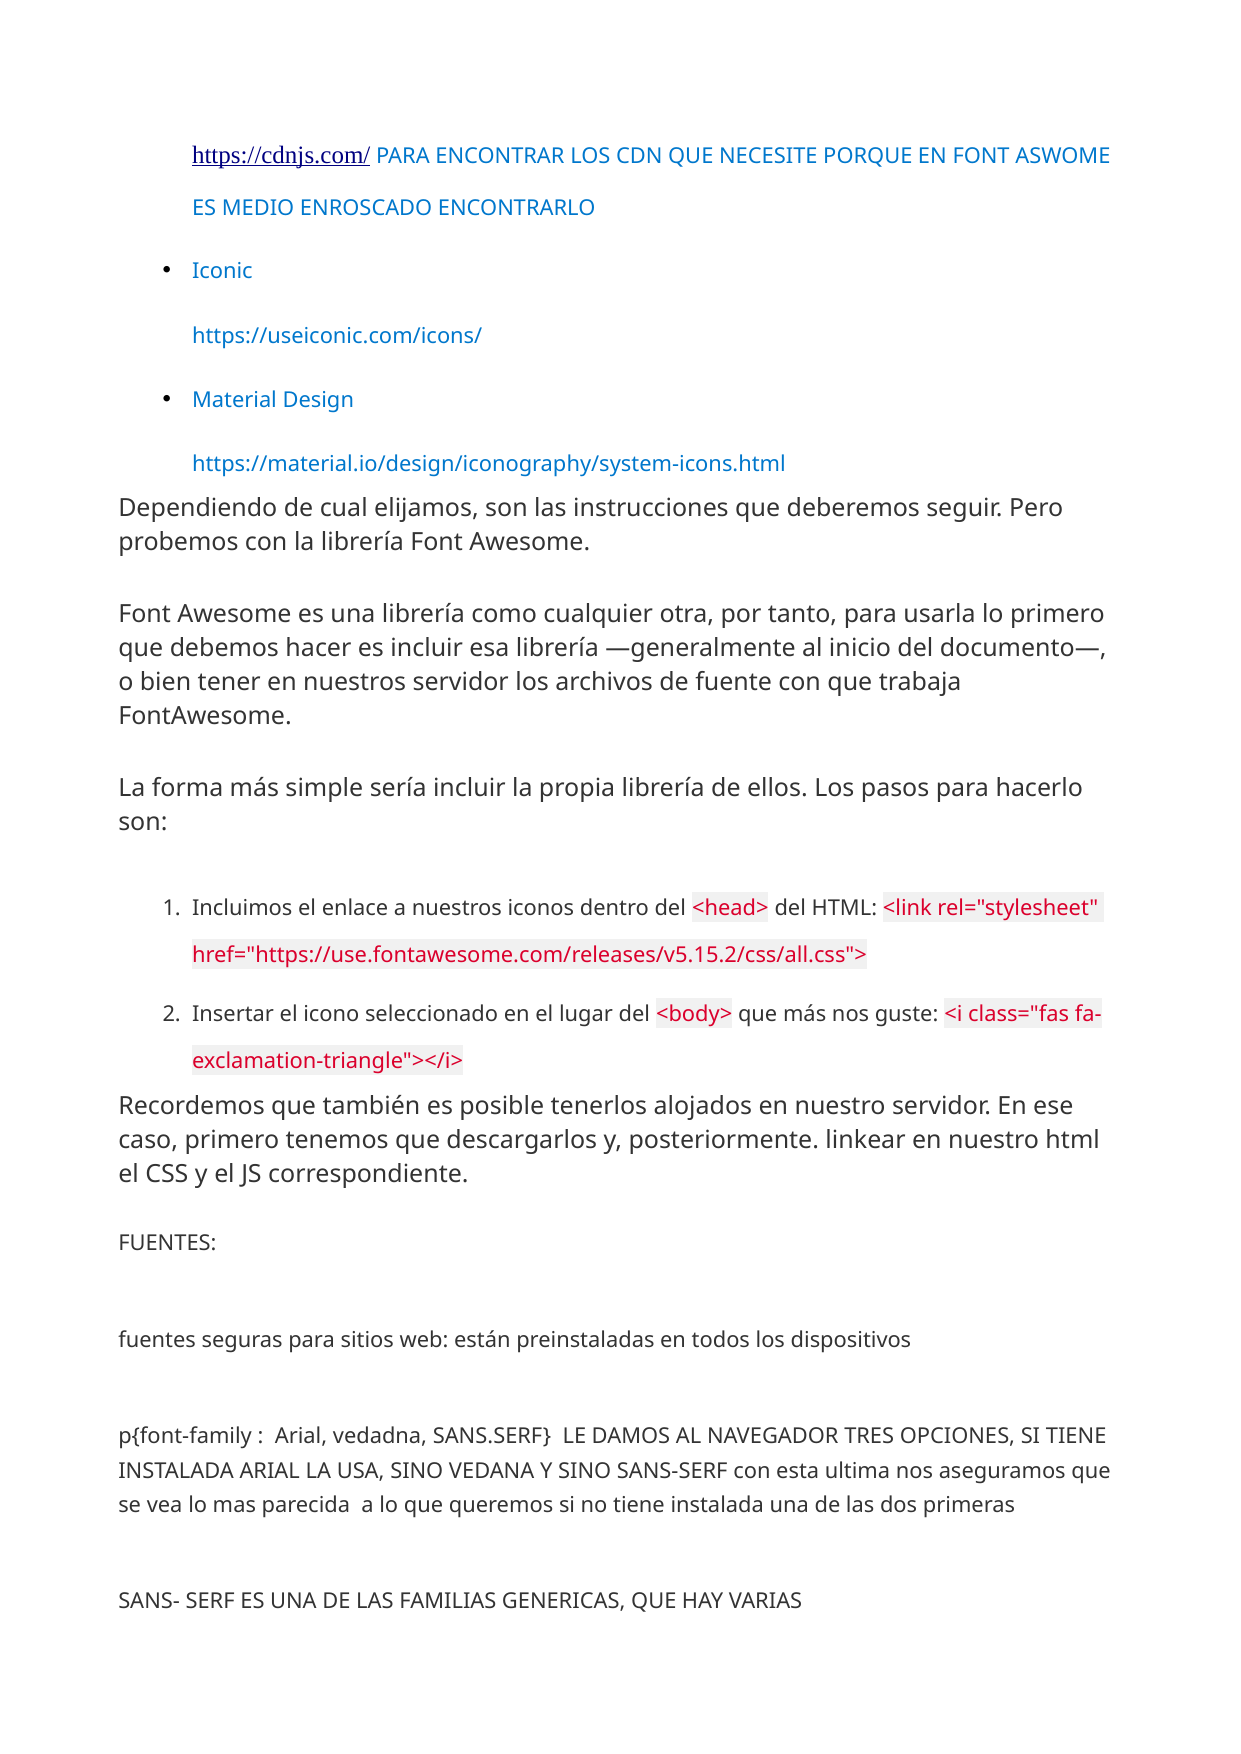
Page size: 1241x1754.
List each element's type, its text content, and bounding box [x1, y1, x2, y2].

list Iconic [162, 234, 1122, 285]
list Material Design [162, 362, 1122, 413]
text Dependiendo de cual elijamos, son las instrucciones que deberemos seguir. Pero probemos con la librería Font Awesome. [118, 490, 1122, 558]
list https://useiconic.com/icons/ [162, 298, 1122, 349]
list https://material.io/design/iconography/system-icons.html [162, 426, 1122, 477]
text FUENTES: [118, 1227, 1122, 1257]
text Recordemos que también es posible tenerlos alojados en nuestro servidor. En ese caso, primero tenemos que descargarlos y, posteriormente. linkear en nuestro html el CSS y el JS correspondiente. [118, 1087, 1122, 1190]
list https://cdnjs.com/ PARA ENCONTRAR LOS CDN QUE NECESITE PORQUE EN FONT ASWOME ES MEDIO ENROSCADO ENCONTRARLO [162, 118, 1122, 221]
text p{font-family : Arial, vedadna, SANS.SERF} LE DAMOS AL NAVEGADOR TRES OPCIONES, SI TIENE INSTALADA ARIAL LA USA, SINO VEDANA Y SINO SANS-SERF con esta ultima nos aseguramos que se vea lo mas parecida a lo que queremos si no tiene instalada una de las dos primeras [118, 1421, 1122, 1519]
text fuentes seguras para sitios web: están preinstaladas en todos los dispositivos [118, 1324, 1122, 1354]
list Incluimos el enlace a nuestros iconos dentro del <head> del HTML: <link rel="stylesheet" href="https://use.fontawesome.com/releases/v5.15.2/css/all.css"> [162, 875, 1122, 969]
text Font Awesome es una librería como cualquier otra, por tanto, para usarla lo primero que debemos hacer es incluir esa librería —generalmente al inicio del documento—, o bien tener en nuestros servidor los archivos de fuente con que trabaja FontAwesome. [118, 596, 1122, 732]
text SANS- SERF ES UNA DE LAS FAMILIAS GENERICAS, QUE HAY VARIAS [118, 1586, 1122, 1615]
list Insertar el icono seleccionado en el lugar del <body> que más nos guste: <i class="fas fa-exclamation-triangle"></i> [162, 981, 1122, 1075]
text La forma más simple sería incluir la propia librería de ellos. Los pasos para hacerlo son: [118, 769, 1122, 837]
